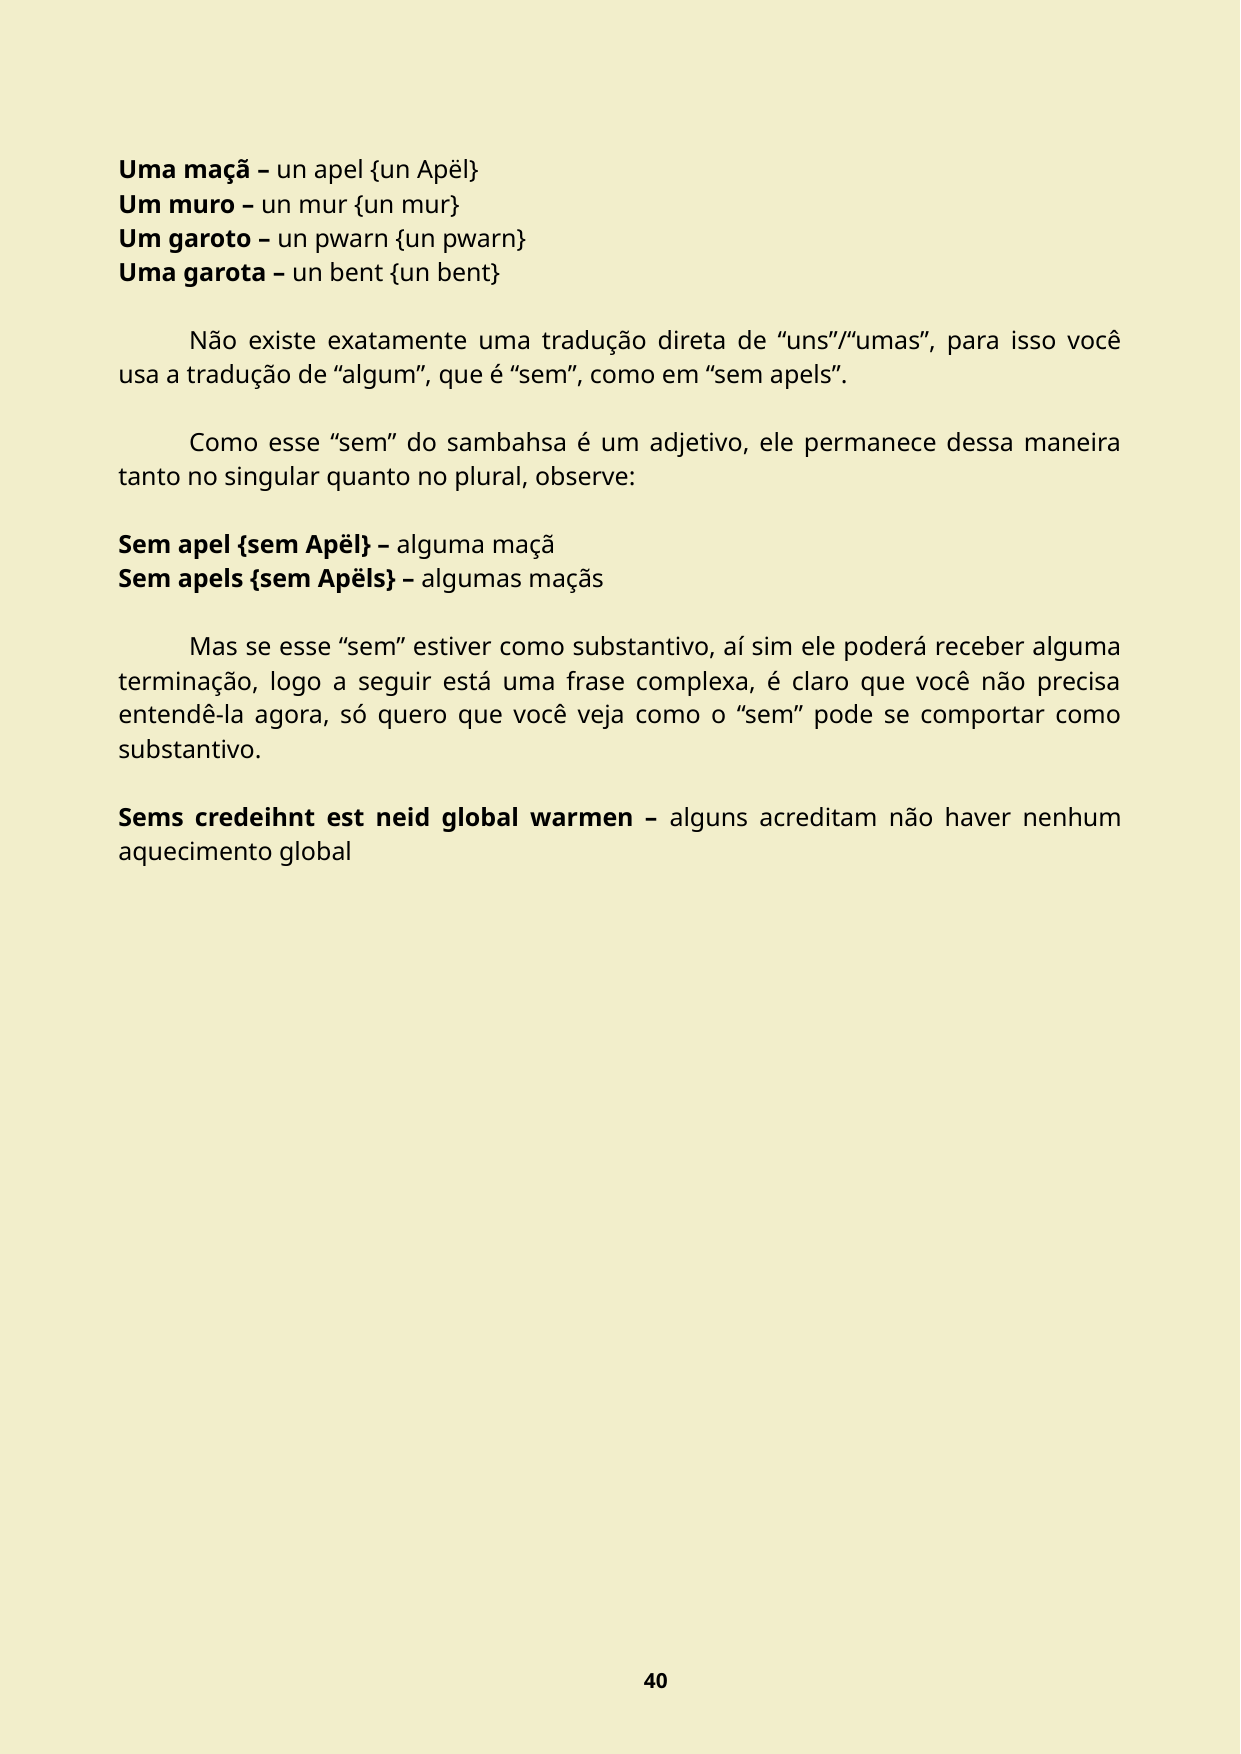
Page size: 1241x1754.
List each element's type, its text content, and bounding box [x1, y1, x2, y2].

text Sems credeihnt est neid global warmen – alguns acreditam não haver nenhum aquecimento global [118, 799, 1122, 867]
text Mas se esse “sem” estiver como substantivo, aí sim ele poderá receber alguma terminação, logo a seguir está uma frase complexa, é claro que você não precisa entendê-la agora, só quero que você veja como o “sem” pode se comportar como substantivo. [118, 629, 1122, 765]
text Sem apels {sem Apëls} – algumas maçãs [118, 561, 1122, 595]
text Não existe exatamente uma tradução direta de “uns”/“umas”, para isso você usa a tradução de “algum”, que é “sem”, como em “sem apels”. [118, 322, 1122, 391]
text Uma maçã – un apel {un Apël} [118, 152, 1122, 186]
text Sem apel {sem Apël} – alguma maçã [118, 527, 1122, 561]
text Como esse “sem” do sambahsa é um adjetivo, ele permanece dessa maneira tanto no singular quanto no plural, observe: [118, 425, 1122, 493]
text Um muro – un mur {un mur} [118, 186, 1122, 220]
text Uma garota – un bent {un bent} [118, 254, 1122, 288]
text Um garoto – un pwarn {un pwarn} [118, 220, 1122, 254]
